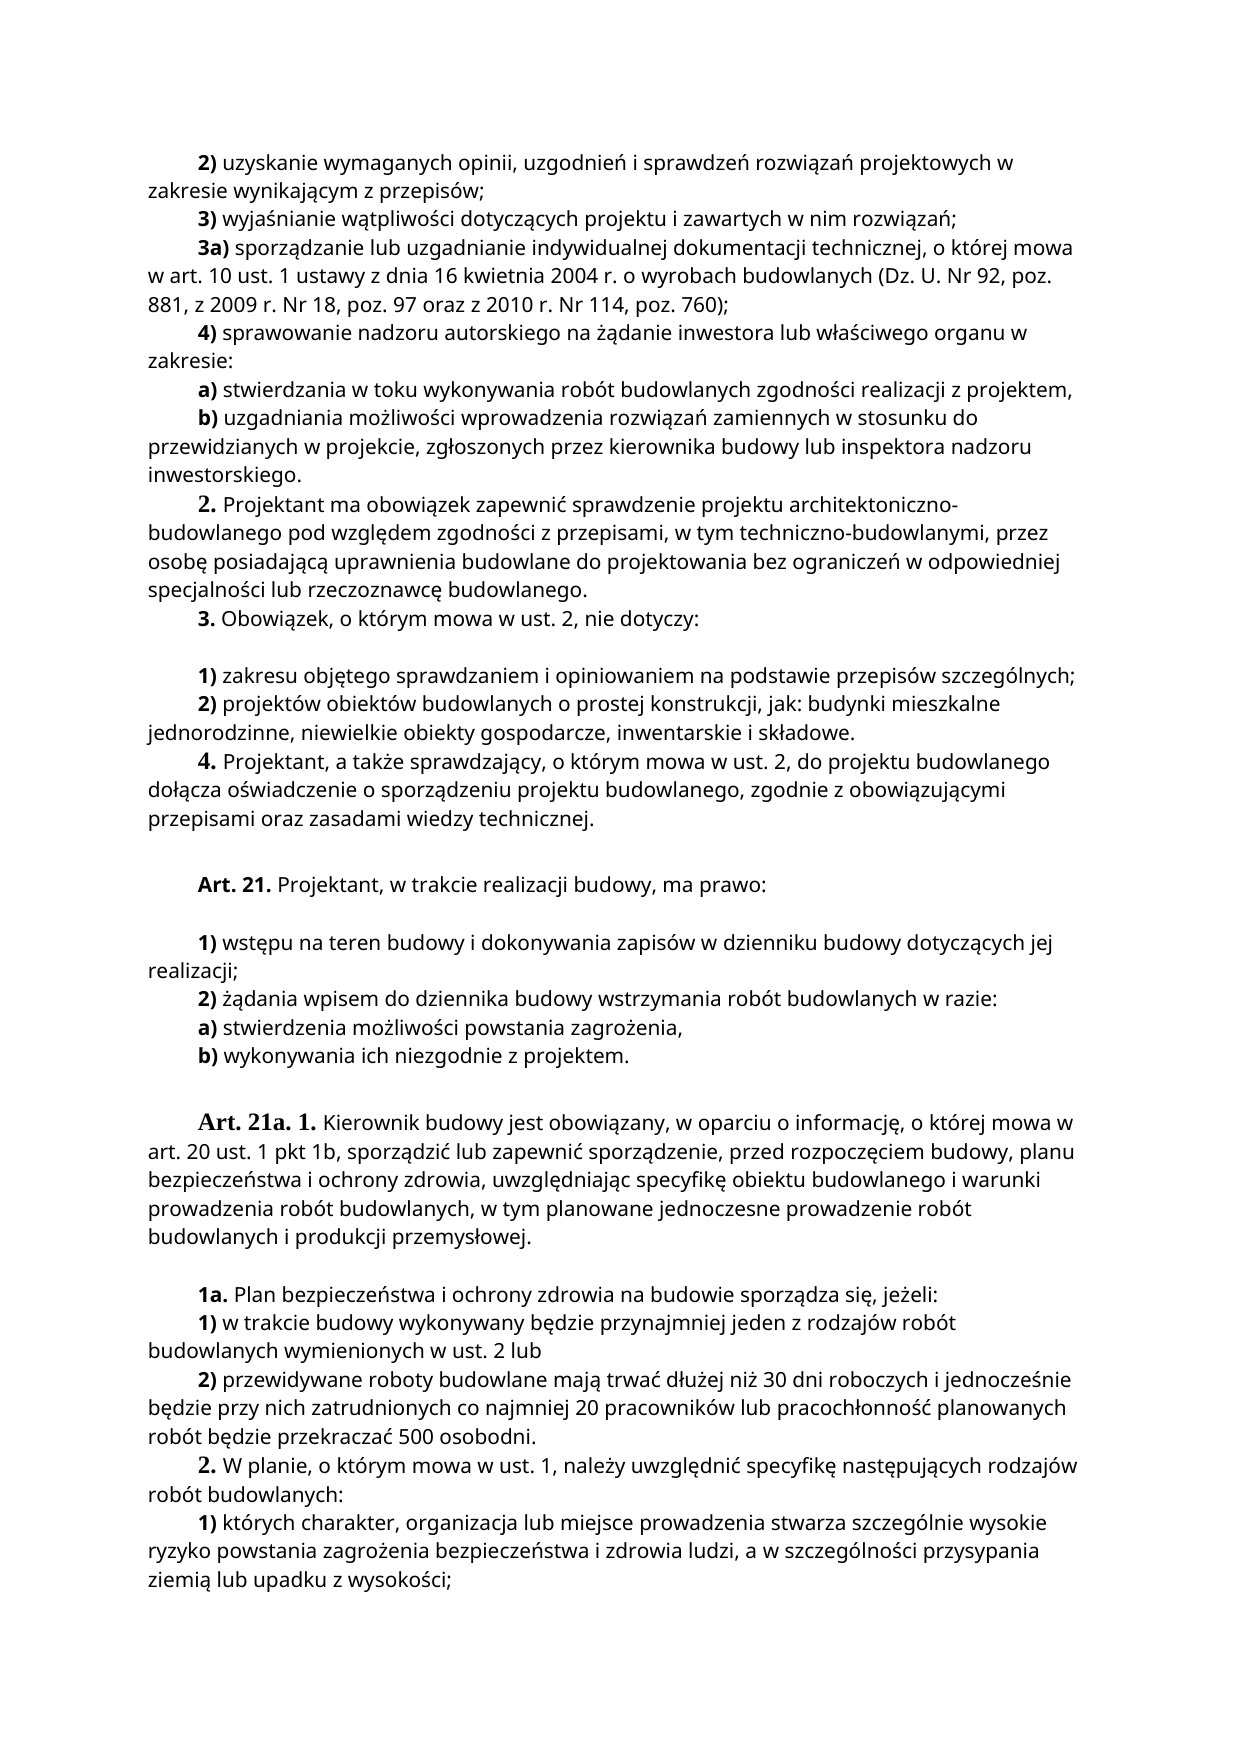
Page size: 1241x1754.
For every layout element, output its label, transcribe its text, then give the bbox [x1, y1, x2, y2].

text Art. 21. Projektant, w trakcie realizacji budowy, ma prawo: [148, 870, 1093, 898]
text 1) których charakter, organizacja lub miejsce prowadzenia stwarza szczególnie wysokie ryzyko powstania zagrożenia bezpieczeństwa i zdrowia ludzi, a w szczególności przysypania ziemią lub upadku z wysokości; [148, 1508, 1093, 1593]
text 2. Projektant ma obowiązek zapewnić sprawdzenie projektu architektoniczno-budowlanego pod względem zgodności z przepisami, w tym techniczno-budowlanymi, przez osobę posiadającą uprawnienia budowlane do projektowania bez ograniczeń w odpowiedniej specjalności lub rzeczoznawcę budowlanego. [148, 489, 1093, 604]
text 3a) sporządzanie lub uzgadnianie indywidualnej dokumentacji technicznej, o której mowa w art. 10 ust. 1 ustawy z dnia 16 kwietnia 2004 r. o wyrobach budowlanych (Dz. U. Nr 92, poz. 881, z 2009 r. Nr 18, poz. 97 oraz z 2010 r. Nr 114, poz. 760); [148, 233, 1093, 318]
text 4. Projektant, a także sprawdzający, o którym mowa w ust. 2, do projektu budowlanego dołącza oświadczenie o sporządzeniu projektu budowlanego, zgodnie z obowiązującymi przepisami oraz zasadami wiedzy technicznej. [148, 746, 1093, 832]
text a) stwierdzania w toku wykonywania robót budowlanych zgodności realizacji z projektem, [148, 375, 1093, 403]
text 2) przewidywane roboty budowlane mają trwać dłużej niż 30 dni roboczych i jednocześnie będzie przy nich zatrudnionych co najmniej 20 pracowników lub pracochłonność planowanych robót będzie przekraczać 500 osobodni. [148, 1365, 1093, 1450]
text Art. 21a. 1. Kierownik budowy jest obowiązany, w oparciu o informację, o której mowa w art. 20 ust. 1 pkt 1b, sporządzić lub zapewnić sporządzenie, przed rozpoczęciem budowy, planu bezpieczeństwa i ochrony zdrowia, uwzględniając specyfikę obiektu budowlanego i warunki prowadzenia robót budowlanych, w tym planowane jednoczesne prowadzenie robót budowlanych i produkcji przemysłowej. [148, 1107, 1093, 1251]
text b) uzgadniania możliwości wprowadzenia rozwiązań zamiennych w stosunku do przewidzianych w projekcie, zgłoszonych przez kierownika budowy lub inspektora nadzoru inwestorskiego. [148, 403, 1093, 489]
text 2) uzyskanie wymaganych opinii, uzgodnień i sprawdzeń rozwiązań projektowych w zakresie wynikającym z przepisów; [148, 148, 1093, 204]
text 3) wyjaśnianie wątpliwości dotyczących projektu i zawartych w nim rozwiązań; [148, 204, 1093, 233]
text 2. W planie, o którym mowa w ust. 1, należy uwzględnić specyfikę następujących rodzajów robót budowlanych: [148, 1450, 1093, 1508]
text 3. Obowiązek, o którym mowa w ust. 2, nie dotyczy: [148, 604, 1093, 661]
text 2) żądania wpisem do dziennika budowy wstrzymania robót budowlanych w razie: [148, 984, 1093, 1013]
text 1) zakresu objętego sprawdzaniem i opiniowaniem na podstawie przepisów szczególnych; [148, 661, 1093, 689]
text 1a. Plan bezpieczeństwa i ochrony zdrowia na budowie sporządza się, jeżeli: [148, 1280, 1093, 1308]
text 4) sprawowanie nadzoru autorskiego na żądanie inwestora lub właściwego organu w zakresie: [148, 318, 1093, 375]
text a) stwierdzenia możliwości powstania zagrożenia, [148, 1013, 1093, 1041]
text 2) projektów obiektów budowlanych o prostej konstrukcji, jak: budynki mieszkalne jednorodzinne, niewielkie obiekty gospodarcze, inwentarskie i składowe. [148, 689, 1093, 746]
text b) wykonywania ich niezgodnie z projektem. [148, 1041, 1093, 1070]
text 1) wstępu na teren budowy i dokonywania zapisów w dzienniku budowy dotyczących jej realizacji; [148, 928, 1093, 984]
text 1) w trakcie budowy wykonywany będzie przynajmniej jeden z rodzajów robót budowlanych wymienionych w ust. 2 lub [148, 1308, 1093, 1365]
